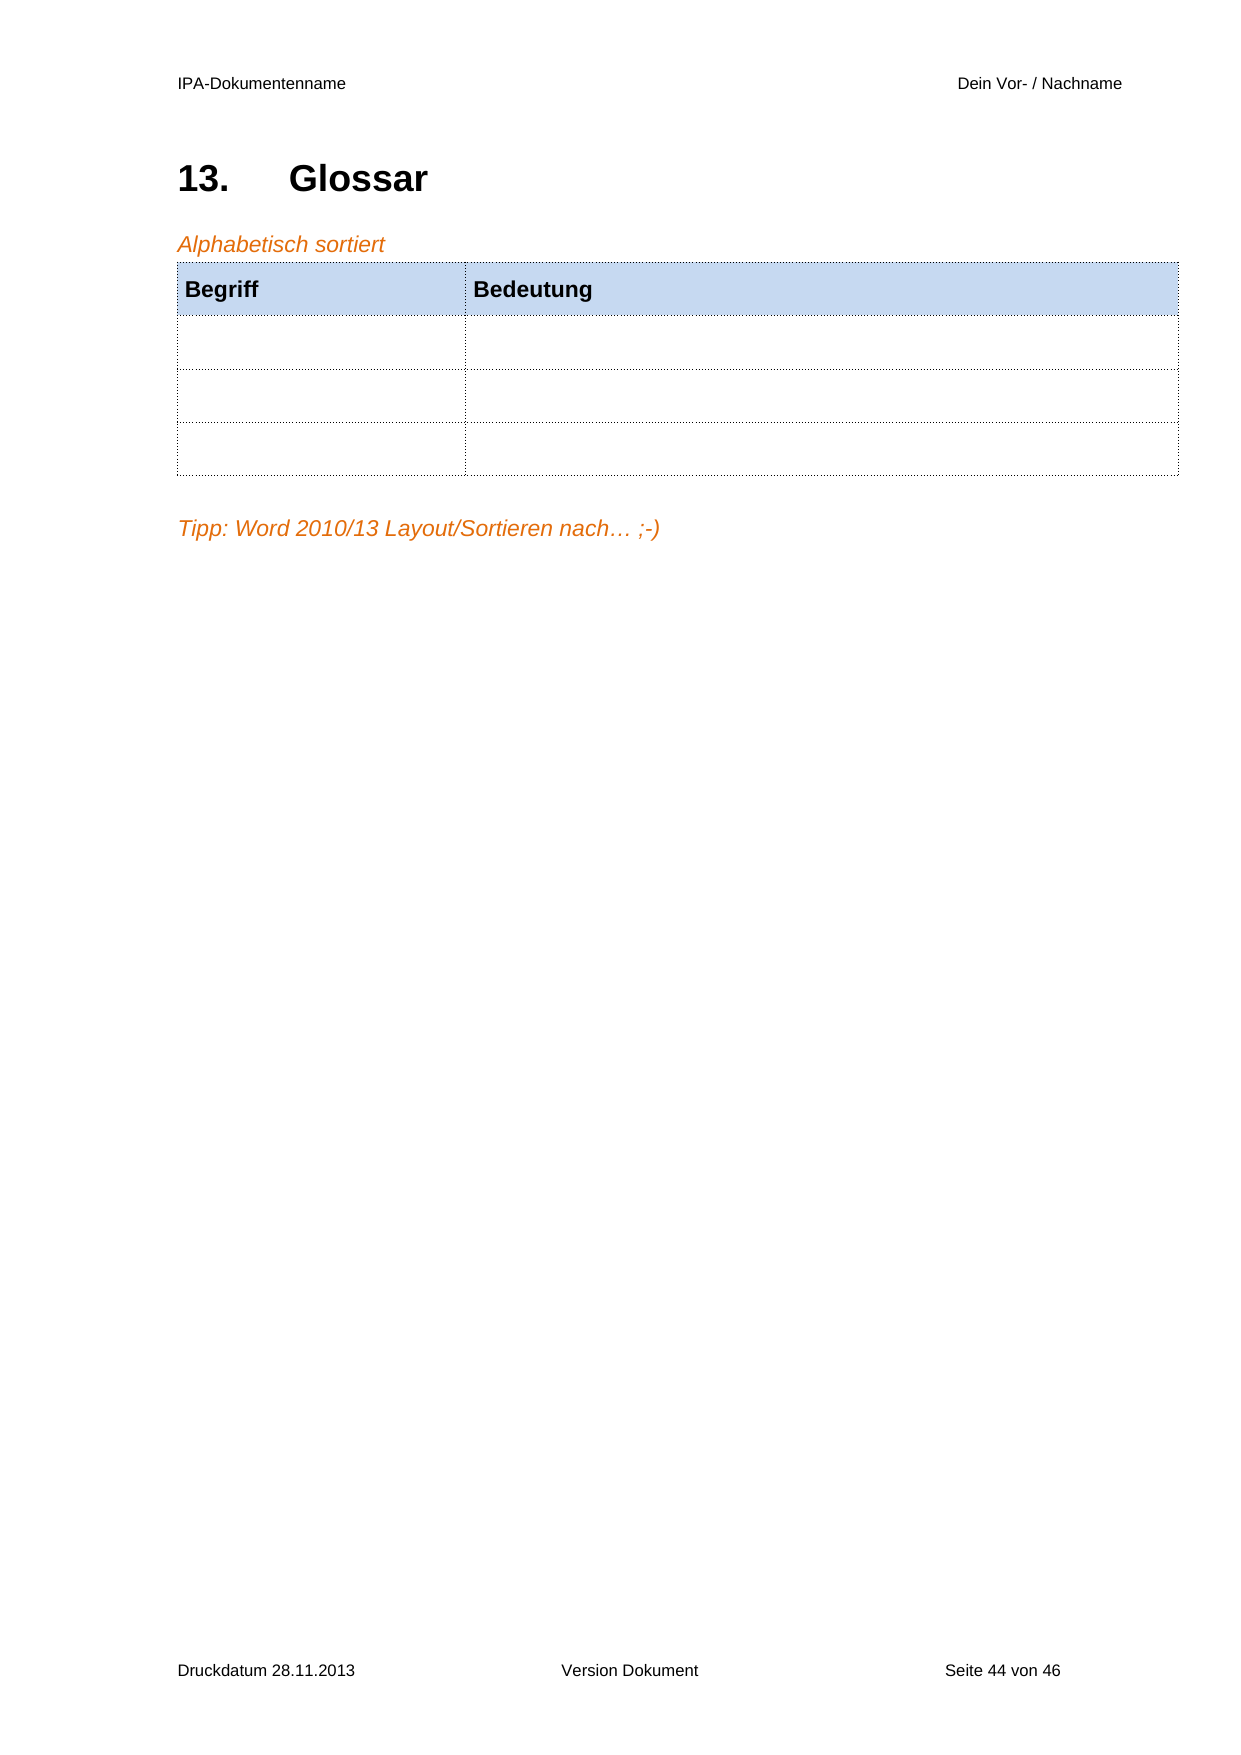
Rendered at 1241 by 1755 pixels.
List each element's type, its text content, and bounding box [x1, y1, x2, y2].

table_cell [177, 369, 466, 422]
text Alphabetisch sortiert [177, 231, 1122, 257]
table_cell [466, 369, 1178, 422]
subtitle Glossar [177, 157, 1122, 200]
table_header Bedeutung [466, 262, 1178, 315]
text Tipp: Word 2010/13 Layout/Sortieren nach… ;-) [177, 515, 1122, 542]
table_cell [466, 315, 1178, 368]
table_cell [466, 422, 1178, 475]
table_header Begriff [177, 262, 466, 315]
table_cell [177, 422, 466, 475]
table_cell [177, 315, 466, 368]
